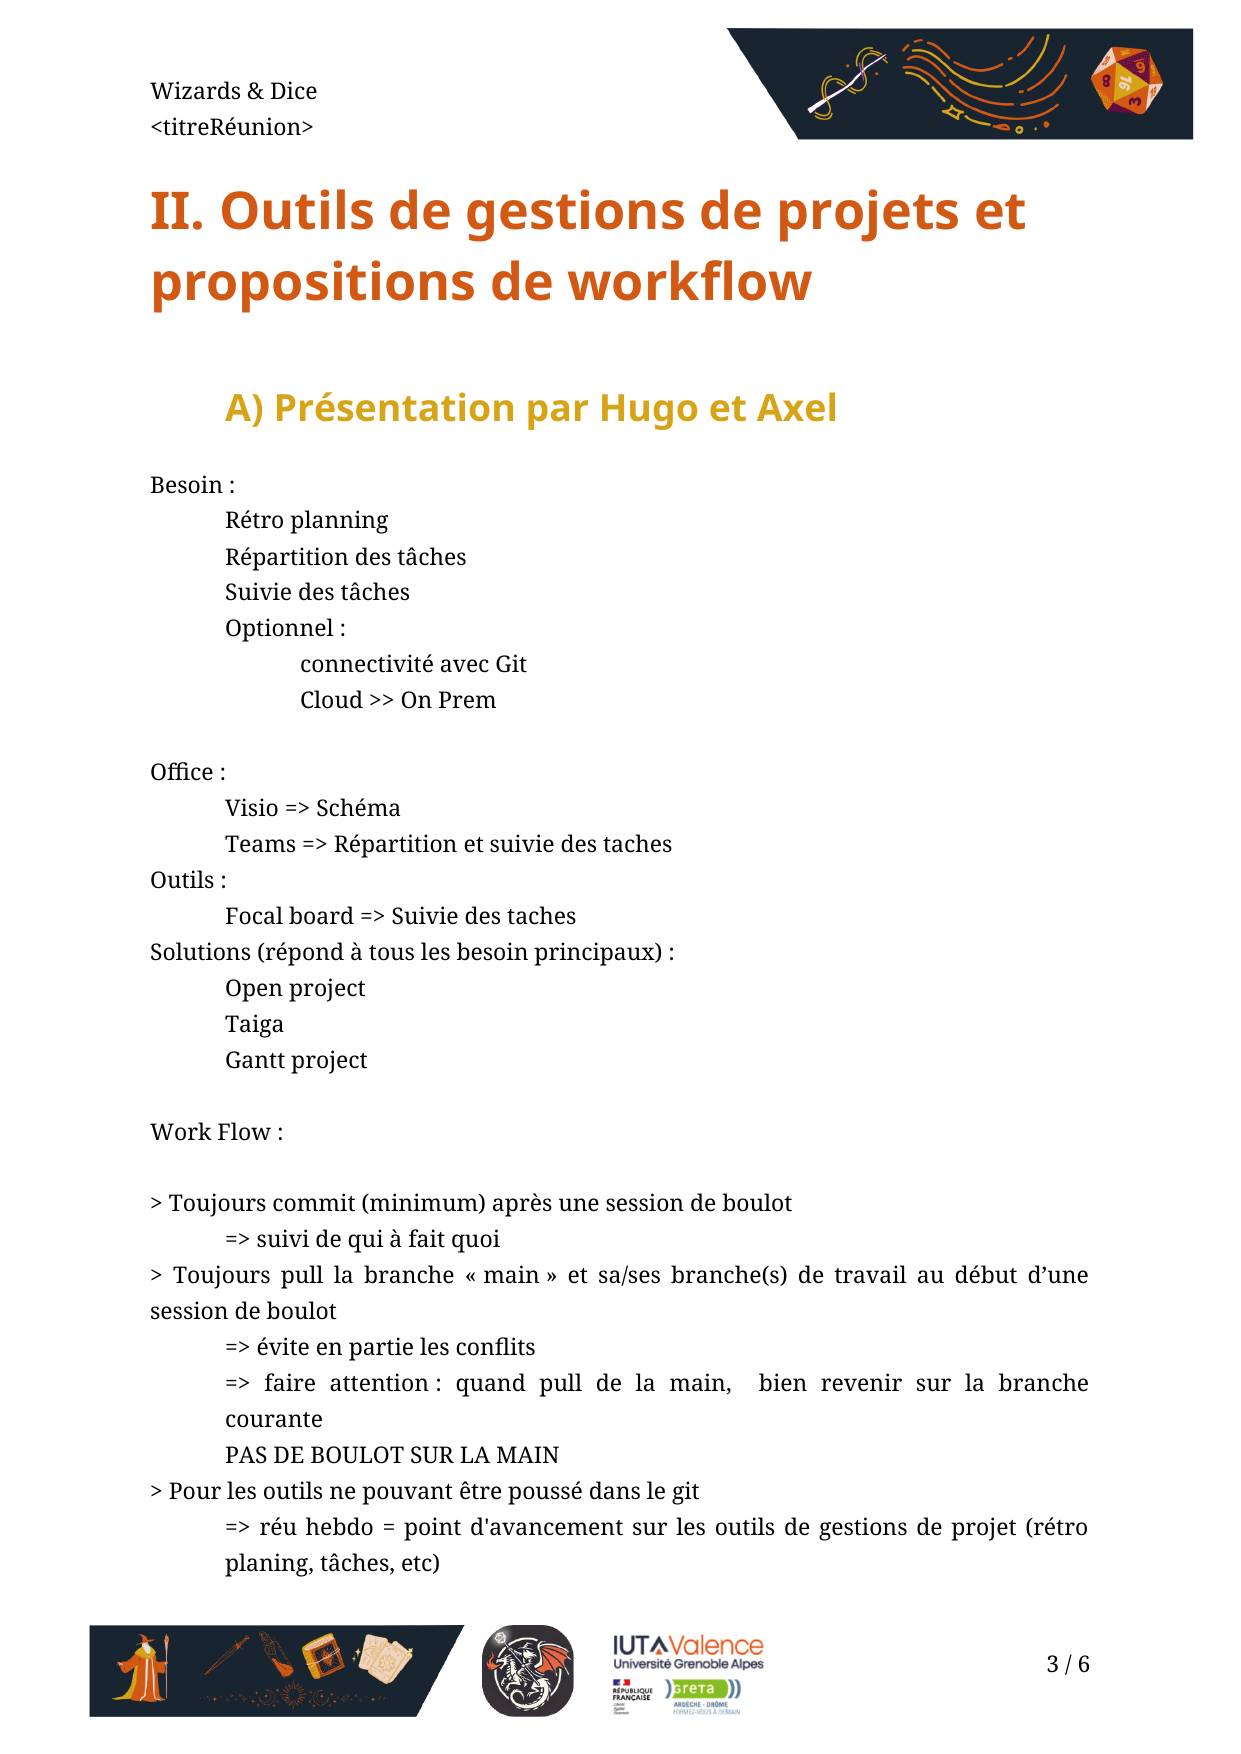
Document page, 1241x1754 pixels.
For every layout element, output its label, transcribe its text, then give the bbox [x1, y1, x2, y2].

text Gantt project [225, 1043, 1090, 1075]
text Office : [150, 756, 1090, 787]
text Visio => Schéma [225, 792, 1090, 823]
text Open project [225, 972, 1090, 1003]
text connectivité avec Git [225, 648, 1090, 679]
text PAS DE BOULOT SUR LA MAIN [225, 1439, 1090, 1470]
text Besoin : [150, 468, 1090, 500]
text > Pour les outils ne pouvant être poussé dans le git [150, 1475, 1090, 1506]
text Outils : [150, 864, 1090, 895]
text Optionnel : [225, 612, 1090, 643]
text Cloud >> On Prem [225, 684, 1090, 715]
text Work Flow : [150, 1115, 1090, 1147]
text => faire attention : quand pull de la main, bien revenir sur la branche courante [225, 1367, 1090, 1434]
picture [81, 1614, 788, 1726]
text Taiga [225, 1008, 1090, 1039]
text => réu hebdo = point d'avancement sur les outils de gestions de projet (rétro planing, tâches, etc) [225, 1511, 1090, 1578]
text Répartition des tâches [225, 540, 1090, 572]
text Rétro planning [225, 504, 1090, 536]
text Teams => Répartition et suivie des taches [225, 828, 1090, 859]
text Focal board => Suivie des taches [225, 900, 1090, 931]
subtitle II. Outils de gestions de projets et propositions de workflow [150, 174, 1090, 316]
subtitle A) Présentation par Hugo et Axel [225, 382, 1090, 433]
text Suivie des tâches [225, 576, 1090, 608]
text > Toujours commit (minimum) après une session de boulot [150, 1187, 1090, 1218]
text => évite en partie les conflits [225, 1331, 1090, 1362]
text => suivi de qui à fait quoi [225, 1223, 1090, 1254]
text Solutions (répond à tous les besoin principaux) : [150, 936, 1090, 967]
text > Toujours pull la branche « main » et sa/ses branche(s) de travail au début d’une session de boulot [150, 1259, 1090, 1326]
picture [720, 18, 1208, 153]
